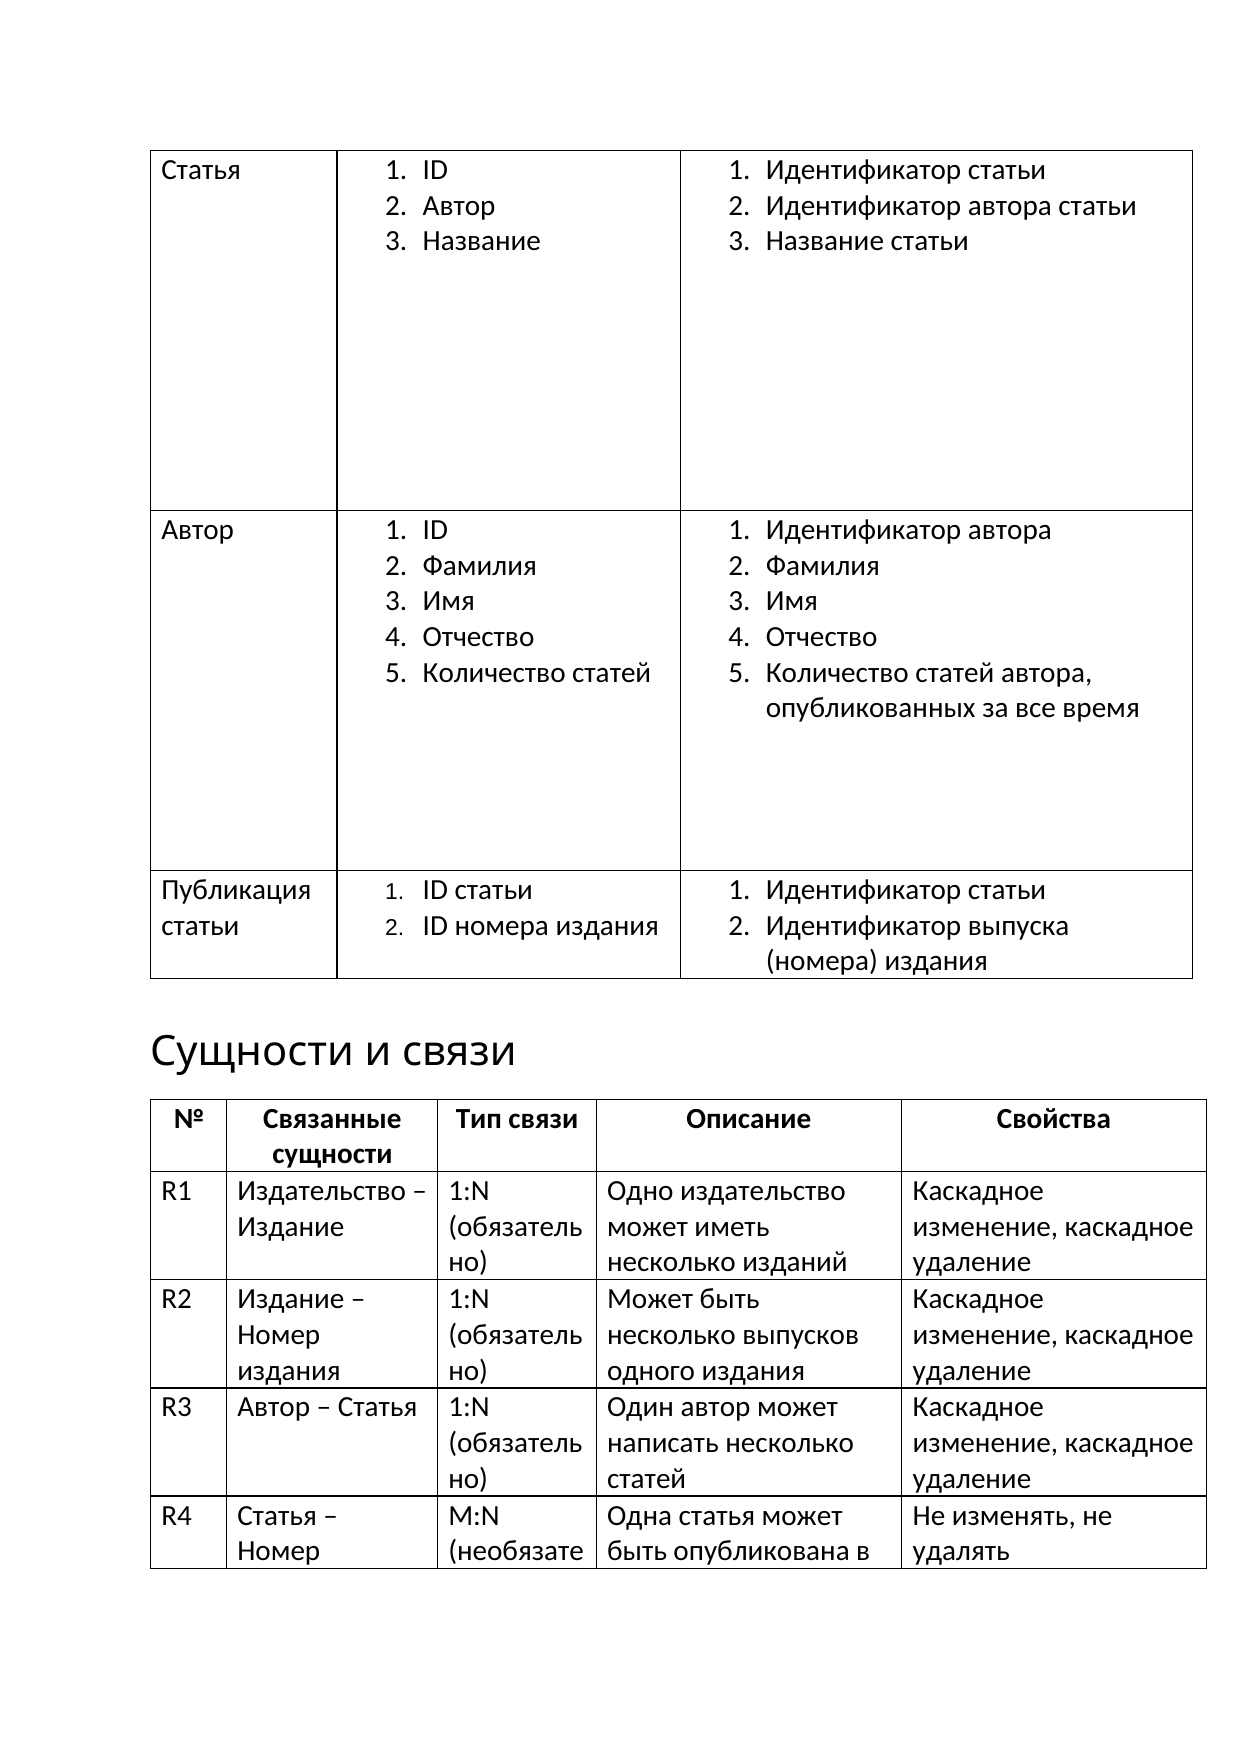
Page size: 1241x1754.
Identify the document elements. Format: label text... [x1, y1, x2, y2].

table_cell R3 [151, 1389, 226, 1495]
table_cell Автор – Статья [227, 1389, 437, 1495]
table_header Тип связи [438, 1100, 596, 1171]
table_cell Издательство – Издание [227, 1172, 437, 1279]
table_cell Публикация статьи [151, 871, 336, 978]
table_header № [151, 1100, 226, 1171]
table_cell Статья – Номер [227, 1497, 437, 1568]
table_cell Идентификатор статьи Идентификатор автора статьи Название статьи [681, 151, 1192, 510]
table_cell R1 [151, 1172, 226, 1279]
table_cell Автор [151, 511, 336, 870]
table_cell M:N (необязате [438, 1497, 596, 1568]
table_cell ID Фамилия Имя Отчество Количество статей [338, 511, 680, 870]
table_cell Издание – Номер издания [227, 1280, 437, 1387]
table_cell Идентификатор автора Фамилия Имя Отчество Количество статей автора, опубликованных за все время [681, 511, 1192, 870]
table_cell ID статьи ID номера издания [338, 871, 680, 978]
table_cell Одна статья может быть опубликована в [597, 1497, 901, 1568]
table_header Свойства [902, 1100, 1206, 1171]
table_cell Каскадное изменение, каскадное удаление [902, 1280, 1206, 1387]
table_cell Идентификатор статьи Идентификатор выпуска (номера) издания [681, 871, 1192, 978]
table_header Связанные сущности [227, 1100, 437, 1171]
table_cell R4 [151, 1497, 226, 1568]
table_cell R2 [151, 1280, 226, 1387]
table_cell Может быть несколько выпусков одного издания [597, 1280, 901, 1387]
subtitle Сущности и связи [150, 1021, 1090, 1078]
table_cell ID Автор Название [338, 151, 680, 510]
table_cell Одно издательство может иметь несколько изданий [597, 1172, 901, 1279]
table_cell Один автор может написать несколько статей [597, 1389, 901, 1495]
table_header Описание [597, 1100, 901, 1171]
table_cell Статья [151, 151, 336, 510]
table_cell 1:N (обязательно) [438, 1172, 596, 1279]
table_cell Не изменять, не удалять [902, 1497, 1206, 1568]
table_cell 1:N (обязательно) [438, 1280, 596, 1387]
table_cell Каскадное изменение, каскадное удаление [902, 1389, 1206, 1495]
table_cell 1:N (обязательно) [438, 1389, 596, 1495]
table_cell Каскадное изменение, каскадное удаление [902, 1172, 1206, 1279]
